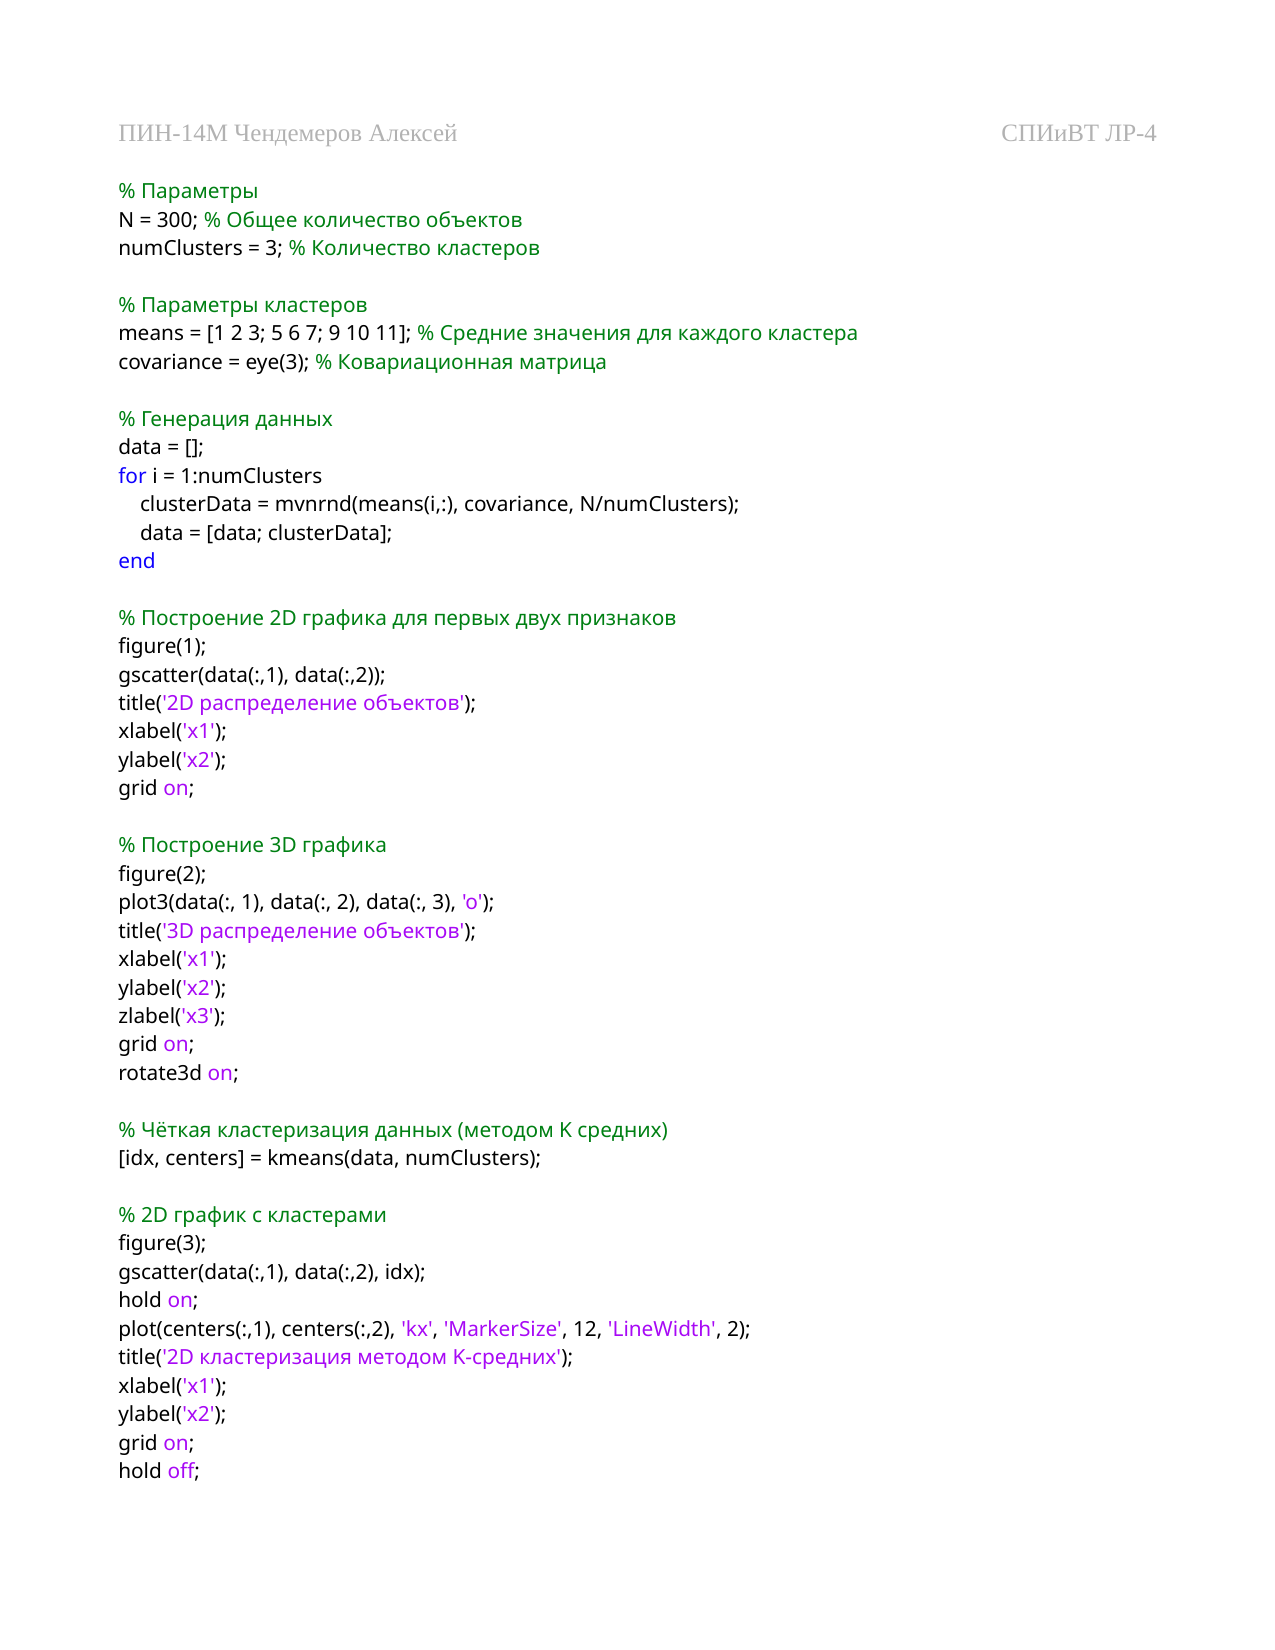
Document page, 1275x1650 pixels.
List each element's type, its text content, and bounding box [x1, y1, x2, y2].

table_cell % Параметры N = 300; % Общее количество объектов numClusters = 3; % Количество кластеров % Параметры кластеров means = [1 2 3; 5 6 7; 9 10 11]; % Средние значения для каждого кластера covariance = eye(3); % Ковариационная матрица % Генерация данных data = []; for i = 1:numClusters clusterData = mvnrnd(means(i,:), covariance, N/numClusters); data = [data; clusterData]; end % Построение 2D графика для первых двух признаков figure(1); gscatter(data(:,1), data(:,2)); title('2D распределение объектов'); xlabel('x1'); ylabel('x2'); grid on; % Построение 3D графика figure(2); plot3(data(:, 1), data(:, 2), data(:, 3), 'o'); title('3D распределение объектов'); xlabel('x1'); ylabel('x2'); zlabel('x3'); grid on; rotate3d on; % Чёткая кластеризация данных (методом K средних) [idx, centers] = kmeans(data, numClusters); % 2D график с кластерами figure(3); gscatter(data(:,1), data(:,2), idx); hold on; plot(centers(:,1), centers(:,2), 'kx', 'MarkerSize', 12, 'LineWidth', 2); title('2D кластеризация методом K-средних'); xlabel('x1'); ylabel('x2'); grid on; hold off; [118, 176, 1157, 1513]
